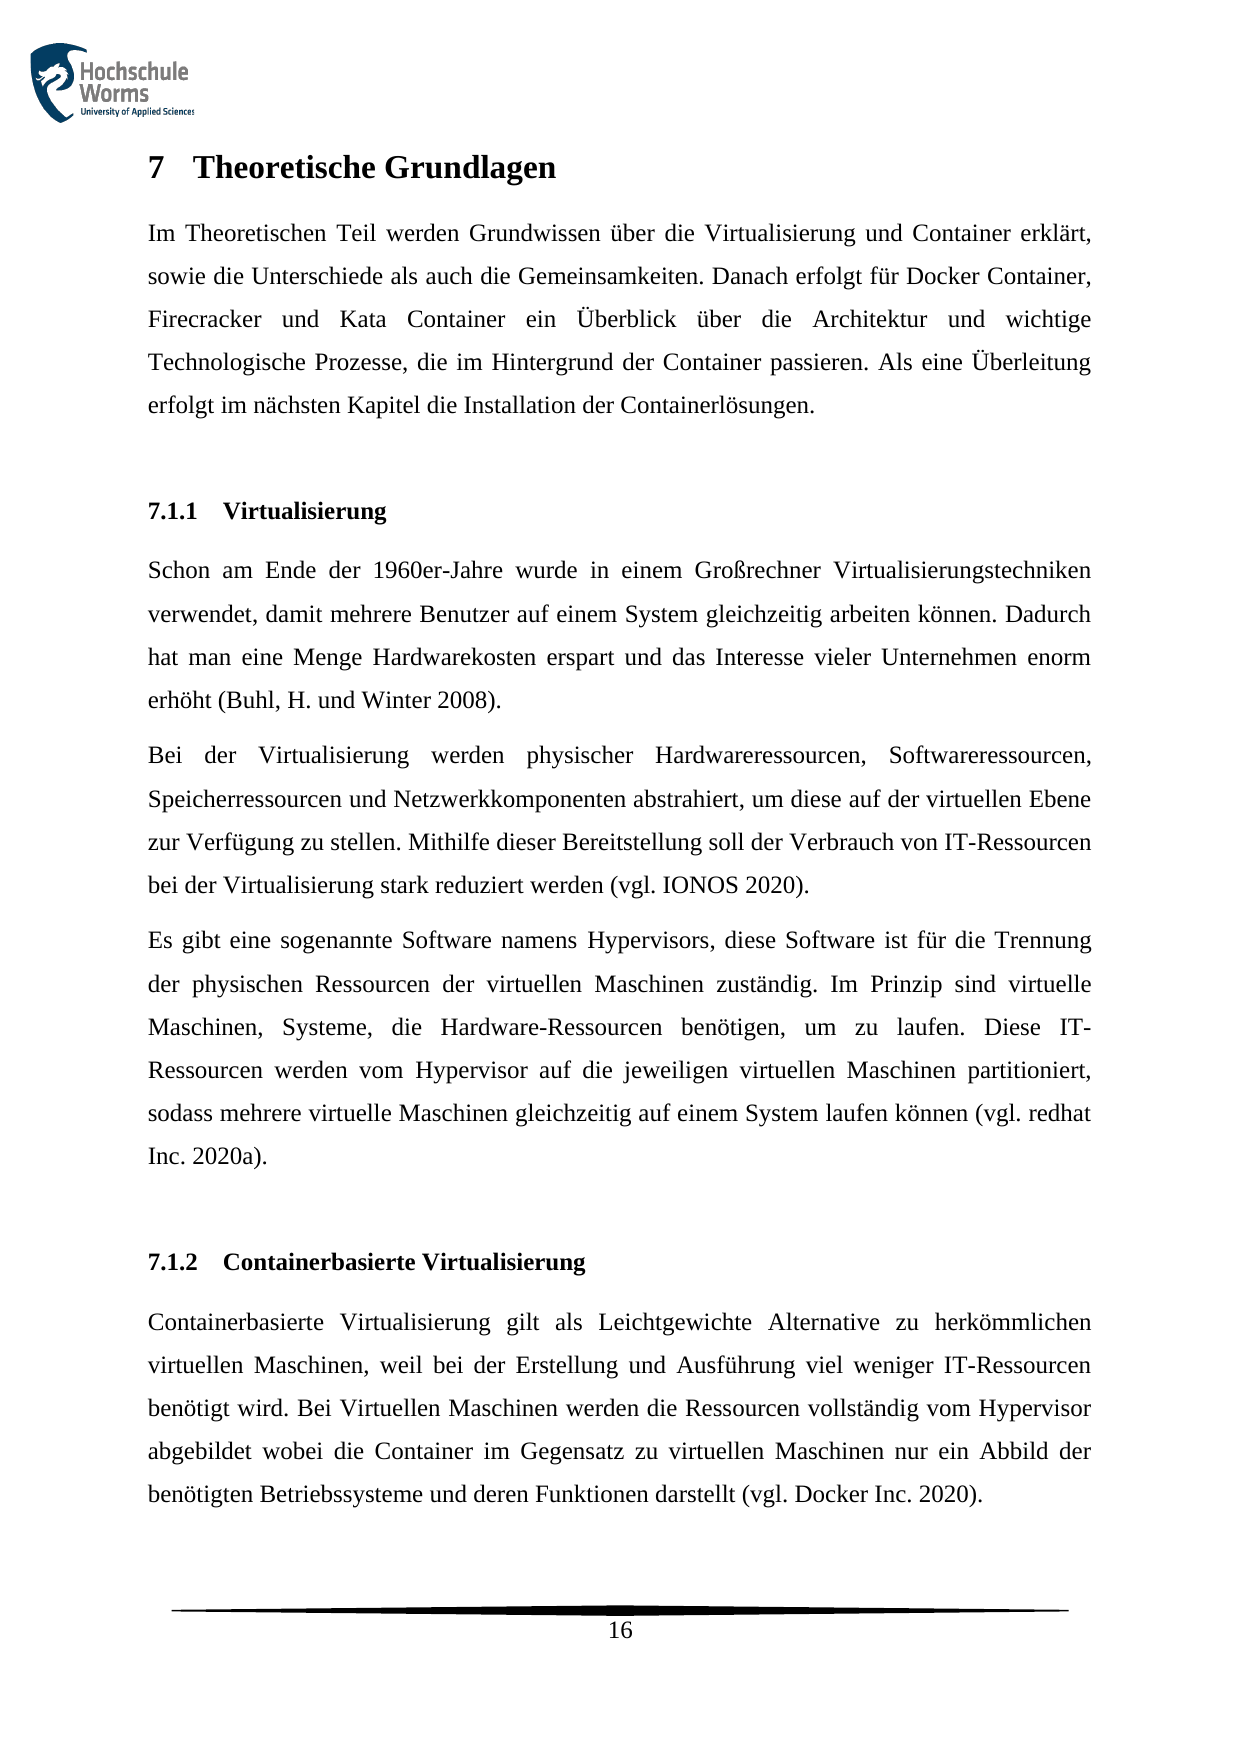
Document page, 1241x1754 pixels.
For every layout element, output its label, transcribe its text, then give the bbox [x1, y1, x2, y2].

text Im Theoretischen Teil werden Grundwissen über die Virtualisierung und Container erklärt, sowie die Unterschiede als auch die Gemeinsamkeiten. Danach erfolgt für Docker Container, Firecracker und Kata Container ein Überblick über die Architektur und wichtige Technologische Prozesse, die im Hintergrund der Container passieren. Als eine Überleitung erfolgt im nächsten Kapitel die Installation der Containerlösungen. [148, 218, 1092, 419]
subtitle Containerbasierte Virtualisierung [148, 1247, 1092, 1276]
text Es gibt eine sogenannte Software namens Hypervisors, diese Software ist für die Trennung der physischen Ressourcen der virtuellen Maschinen zuständig. Im Prinzip sind virtuelle Maschinen, Systeme, die Hardware-Ressourcen benötigen, um zu laufen. Diese IT-Ressourcen werden vom Hypervisor auf die jeweiligen virtuellen Maschinen partitioniert, sodass mehrere virtuelle Maschinen gleichzeitig auf einem System laufen können (vgl. redhat Inc. 2020a). [148, 926, 1092, 1170]
text Schon am Ende der 1960er-Jahre wurde in einem Großrechner Virtualisierungstechniken verwendet, damit mehrere Benutzer auf einem System gleichzeitig arbeiten können. Dadurch hat man eine Menge Hardwarekosten erspart und das Interesse vieler Unternehmen enorm erhöht (Buhl, H. und Winter 2008). [148, 556, 1092, 714]
subtitle Virtualisierung [148, 496, 1092, 524]
text Containerbasierte Virtualisierung gilt als Leichtgewichte Alternative zu herkömmlichen virtuellen Maschinen, weil bei der Erstellung und Ausführung viel weniger IT-Ressourcen benötigt wird. Bei Virtuellen Maschinen werden die Ressourcen vollständig vom Hypervisor abgebildet wobei die Container im Gegensatz zu virtuellen Maschinen nur ein Abbild der benötigten Betriebssysteme und deren Funktionen darstellt (vgl. Docker Inc. 2020). [148, 1307, 1092, 1508]
text Bei der Virtualisierung werden physischer Hardwareressourcen, Softwareressourcen, Speicherressourcen und Netzwerkkomponenten abstrahiert, um diese auf der virtuellen Ebene zur Verfügung zu stellen. Mithilfe dieser Bereitstellung soll der Verbrauch von IT-Ressourcen bei der Virtualisierung stark reduziert werden (vgl. IONOS 2020). [148, 741, 1092, 899]
subtitle Theoretische Grundlagen [148, 148, 1092, 186]
